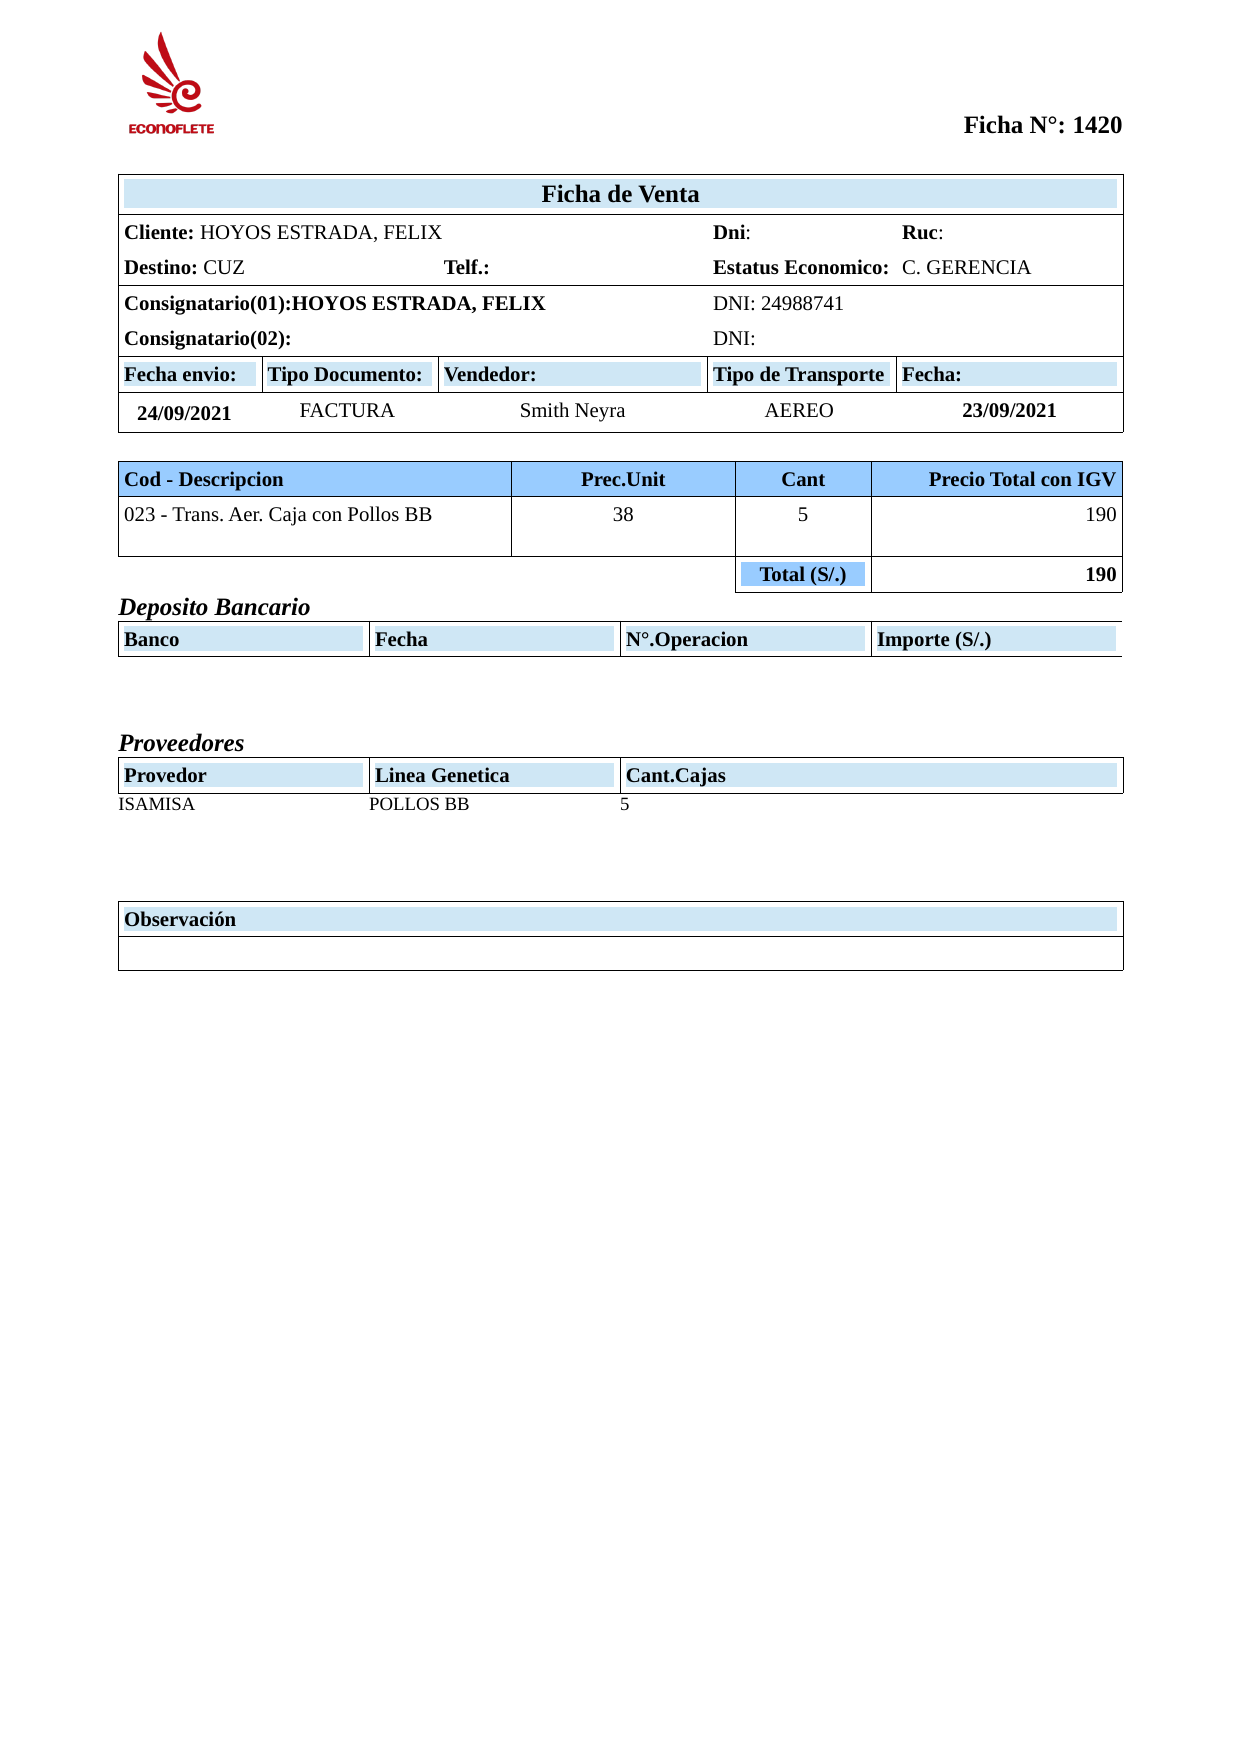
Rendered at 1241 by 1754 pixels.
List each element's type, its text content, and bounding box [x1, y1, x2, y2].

table_cell 24/09/2021 [119, 393, 262, 432]
table_header Ficha de Venta [119, 175, 1123, 214]
table_cell 190 [872, 557, 1122, 592]
table_cell ISAMISA [118, 794, 369, 814]
table_cell Estatus Economico: [707, 249, 896, 285]
table_cell [118, 705, 369, 728]
table_cell [511, 557, 735, 592]
table_header Cant.Cajas [621, 758, 1123, 793]
table_cell 023 - Trans. Aer. Caja con Pollos BB [119, 497, 511, 556]
table_header Importe (S/.) [872, 622, 1122, 656]
table_cell [620, 657, 871, 680]
table_cell FACTURA [262, 393, 438, 432]
table_cell Smith Neyra [438, 393, 707, 432]
table_header Fecha [370, 622, 620, 656]
table_cell [620, 705, 871, 728]
table_cell C. GERENCIA [896, 249, 1123, 285]
table_cell [118, 815, 369, 836]
table_cell Telf.: [438, 249, 707, 285]
table_header Cant [736, 462, 871, 496]
table_cell Destino: CUZ [119, 249, 438, 285]
table_cell [620, 858, 1123, 879]
table_header Observación [119, 902, 1123, 936]
table_cell [369, 879, 620, 901]
table_cell [620, 680, 871, 704]
table_cell [369, 705, 620, 728]
table_cell [118, 657, 369, 680]
table_header N°.Operacion [621, 622, 871, 656]
table_cell [369, 858, 620, 879]
table_cell Fecha envio: [119, 357, 262, 392]
table_cell Dni: [707, 215, 896, 249]
table_cell [118, 680, 369, 704]
picture [118, 31, 225, 134]
text Proveedores [118, 728, 1122, 757]
table_cell DNI: 24988741 [707, 286, 1123, 321]
table_cell [620, 879, 1123, 901]
text Deposito Bancario [118, 592, 1122, 621]
table_cell [119, 937, 1123, 969]
table_cell Cliente: HOYOS ESTRADA, FELIX [119, 215, 707, 249]
table_cell Vendedor: [439, 357, 707, 392]
table_cell [369, 657, 620, 680]
table_cell AEREO [707, 393, 896, 432]
table_cell Ruc: [896, 215, 1123, 249]
table_cell [369, 836, 620, 858]
table_cell [118, 879, 369, 901]
table_cell 23/09/2021 [896, 393, 1123, 432]
table_header Prec.Unit [512, 462, 735, 496]
table_cell [369, 680, 620, 704]
table_cell [118, 836, 369, 858]
table_cell 190 [872, 497, 1122, 556]
table_header Precio Total con IGV [872, 462, 1122, 496]
table_cell Consignatario(01):HOYOS ESTRADA, FELIX [119, 286, 707, 321]
table_cell DNI: [707, 321, 1123, 356]
table_cell Consignatario(02): [119, 321, 707, 356]
table_cell 5 [620, 794, 1123, 814]
table_cell [871, 705, 1122, 728]
table_cell Total (S/.) [736, 557, 871, 592]
table_cell [118, 858, 369, 879]
table_header Banco [119, 622, 369, 656]
table_cell Fecha: [897, 357, 1123, 392]
table_cell [369, 815, 620, 836]
table_cell Tipo de Transporte [708, 357, 896, 392]
table_cell [620, 836, 1123, 858]
table_cell 5 [736, 497, 871, 556]
table_cell [871, 680, 1122, 704]
table_cell Tipo Documento: [263, 357, 438, 392]
table_cell [871, 657, 1122, 680]
table_header Provedor [119, 758, 369, 793]
table_cell 38 [512, 497, 735, 556]
table_cell [620, 815, 1123, 836]
table_header Cod - Descripcion [119, 462, 511, 496]
table_header Linea Genetica [370, 758, 620, 793]
table_cell POLLOS BB [369, 794, 620, 814]
table_cell [118, 557, 511, 592]
